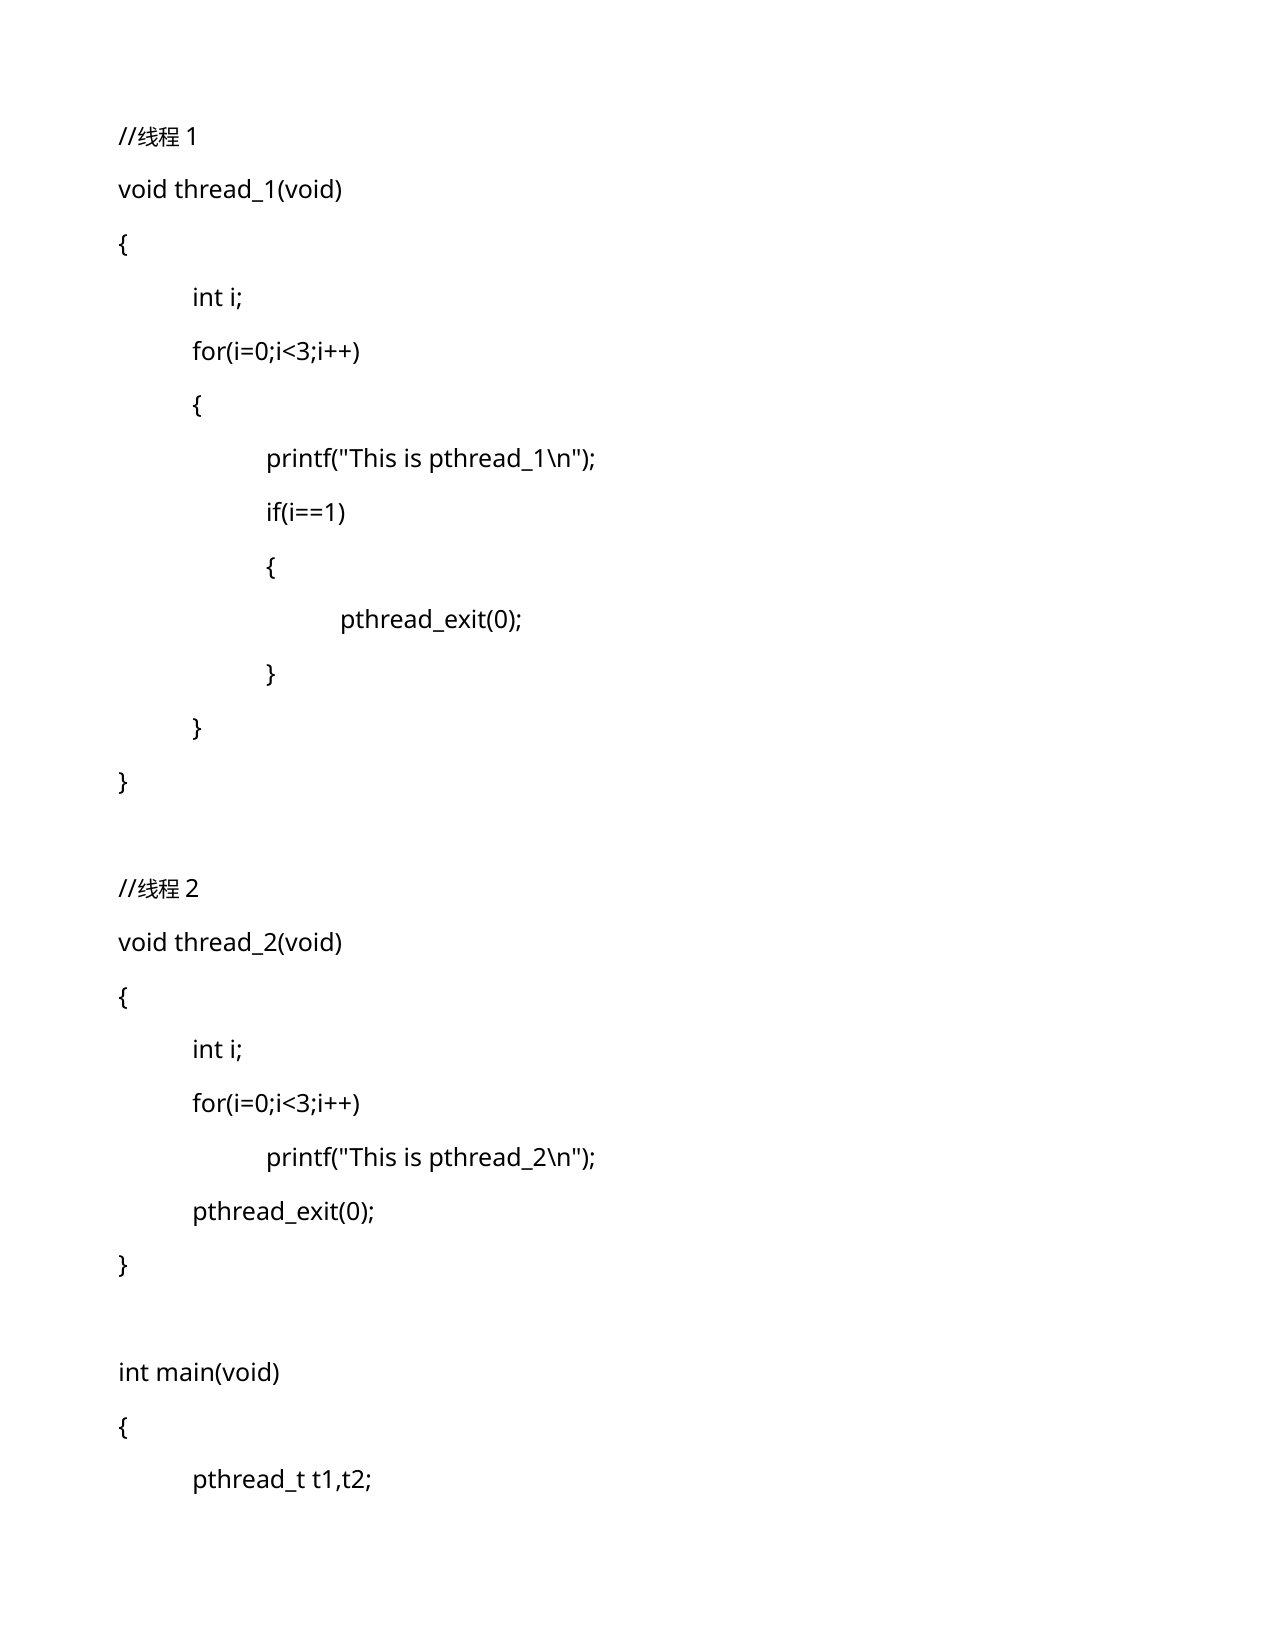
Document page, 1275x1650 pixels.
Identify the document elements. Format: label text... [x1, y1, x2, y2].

text int main(void) [118, 1354, 1157, 1388]
text void thread_2(void) [118, 924, 1157, 958]
text { [118, 387, 1157, 421]
text { [118, 226, 1157, 260]
text { [118, 548, 1157, 582]
text for(i=0;i<3;i++) [118, 333, 1157, 367]
text //线程1 [118, 118, 1157, 152]
text { [118, 1408, 1157, 1442]
text pthread_exit(0); [118, 602, 1157, 636]
text } [118, 1247, 1157, 1281]
text pthread_exit(0); [118, 1193, 1157, 1227]
text } [118, 656, 1157, 690]
text for(i=0;i<3;i++) [118, 1086, 1157, 1120]
text //线程2 [118, 871, 1157, 905]
text if(i==1) [118, 494, 1157, 528]
text void thread_1(void) [118, 172, 1157, 206]
text pthread_t t1,t2; [118, 1462, 1157, 1496]
text int i; [118, 1032, 1157, 1066]
text printf("This is pthread_2\n"); [118, 1139, 1157, 1173]
text printf("This is pthread_1\n"); [118, 441, 1157, 475]
text } [118, 763, 1157, 797]
text { [118, 978, 1157, 1012]
text } [118, 709, 1157, 743]
text int i; [118, 279, 1157, 313]
